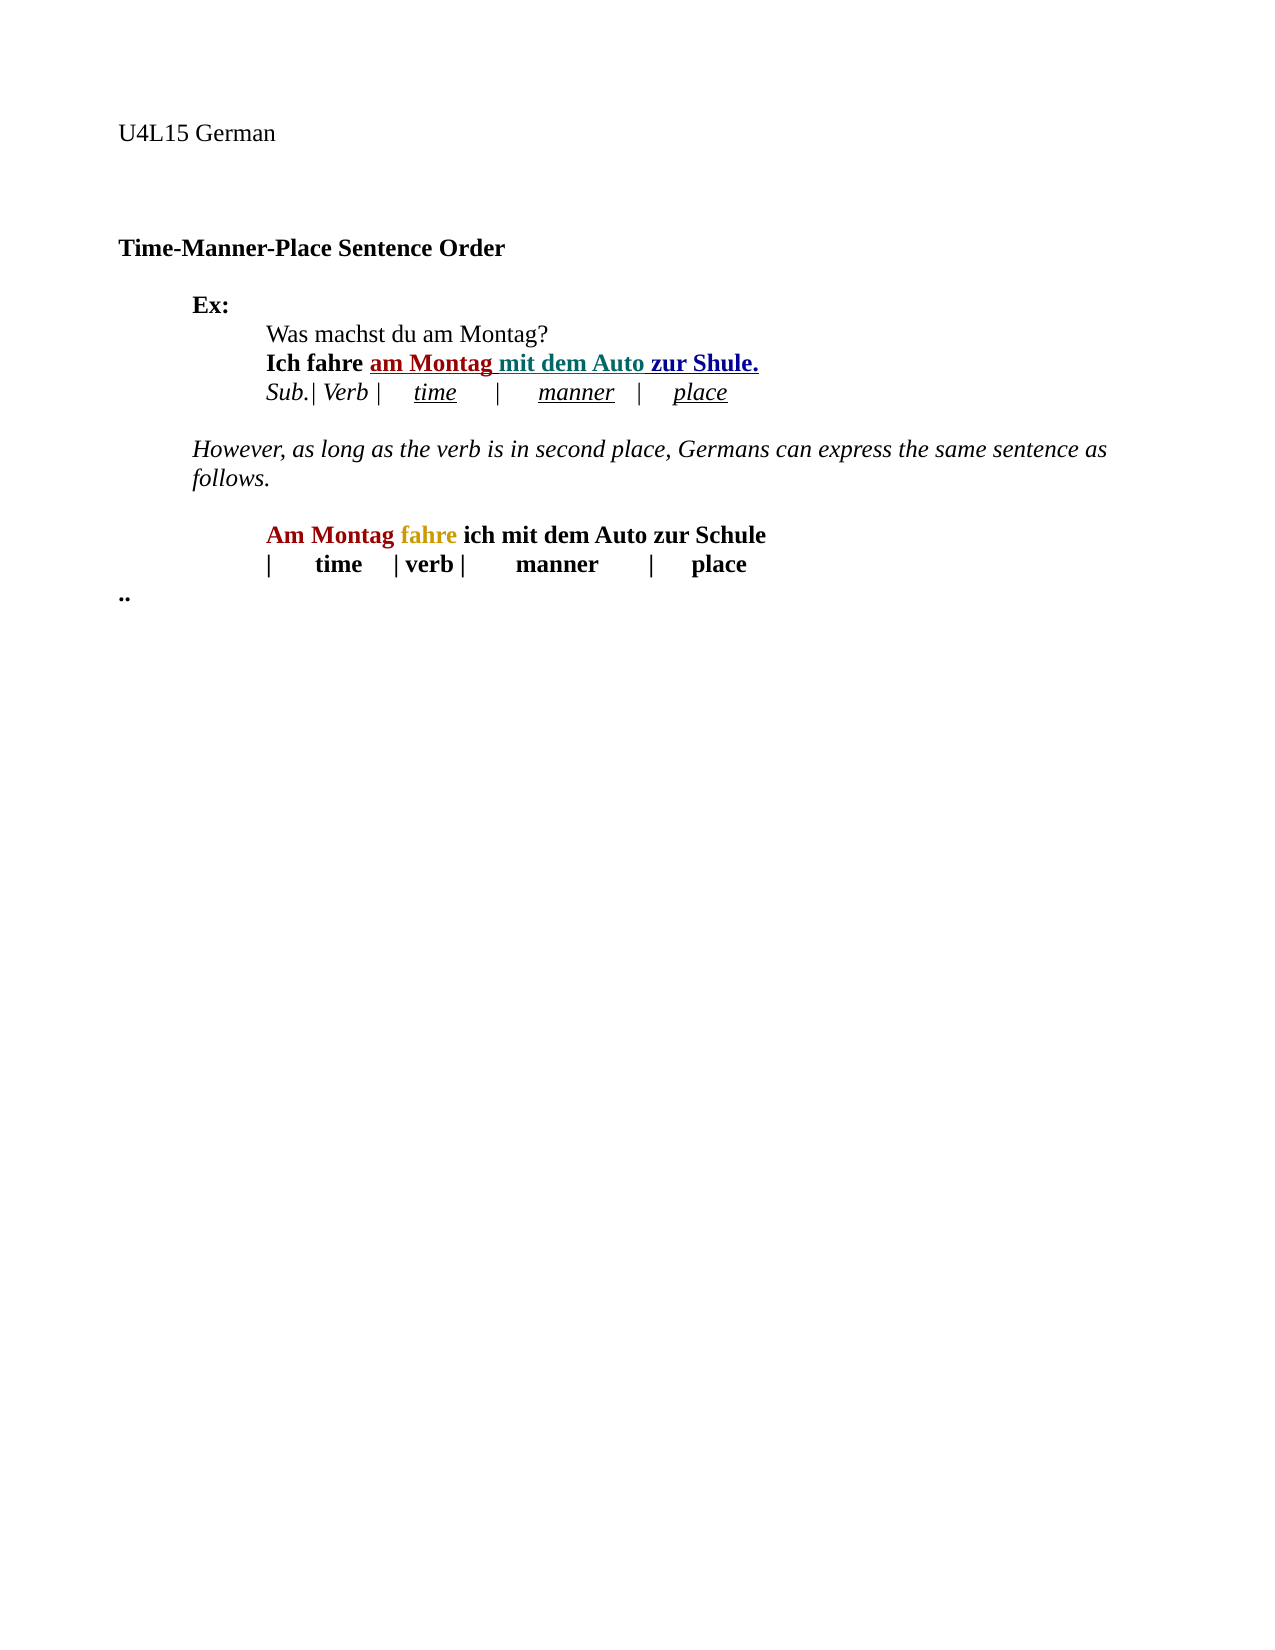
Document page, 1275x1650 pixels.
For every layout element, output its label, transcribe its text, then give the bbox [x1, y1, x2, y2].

text Was machst du am Montag? [118, 319, 1157, 348]
text Ich fahre am Montag mit dem Auto zur Shule. [118, 348, 1157, 377]
text Sub.| Verb | time | manner | place [118, 377, 1157, 406]
text .. [118, 578, 1157, 607]
text Ex: [118, 291, 1157, 319]
text However, as long as the verb is in second place, Germans can express the same sentence as follows. [118, 434, 1157, 492]
text Time-Manner-Place Sentence Order [118, 233, 1157, 262]
text Am Montag fahre ich mit dem Auto zur Schule [118, 521, 1157, 549]
text U4L15 German [118, 118, 1157, 147]
text | time | verb | manner | place [118, 549, 1157, 578]
